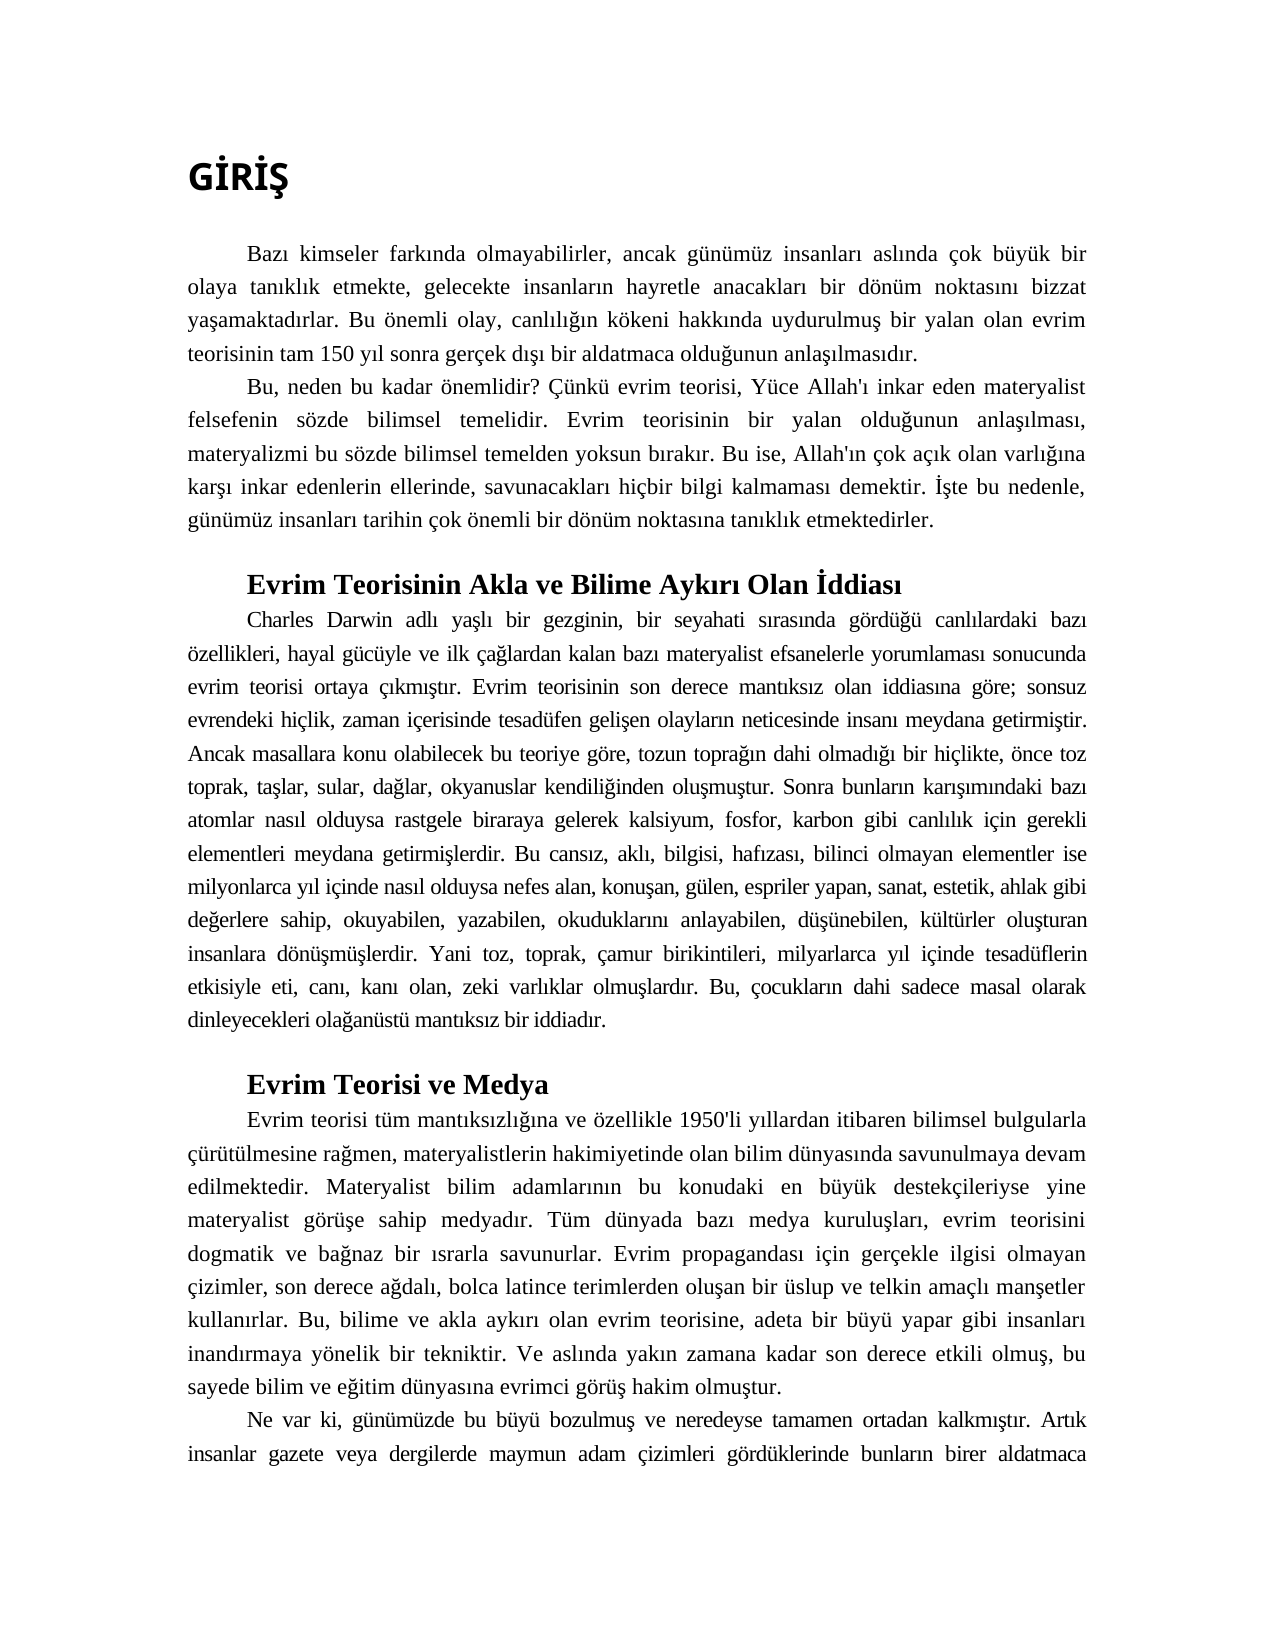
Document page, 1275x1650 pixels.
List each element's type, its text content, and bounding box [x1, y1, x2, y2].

text Ne var ki, günümüzde bu büyü bozulmuş ve neredeyse tamamen ortadan kalkmıştır. Artık insanlar gazete veya dergilerde maymun adam çizimleri gördüklerinde bunların birer aldatmaca [187, 1401, 1087, 1468]
text Charles Darwin adlı yaşlı bir gezginin, bir seyahati sırasında gördüğü canlılardaki bazı özellikleri, hayal gücüyle ve ilk çağlardan kalan bazı materyalist efsanelerle yorumlaması sonucunda evrim teorisi ortaya çıkmıştır. Evrim teorisinin son derece mantıksız olan iddiasına göre; sonsuz evrendeki hiçlik, zaman içerisinde tesadüfen gelişen olayların neticesinde insanı meydana getirmiştir. Ancak masallara konu olabilecek bu teoriye göre, tozun toprağın dahi olmadığı bir hiçlikte, önce toz toprak, taşlar, sular, dağlar, okyanuslar kendiliğinden oluşmuştur. Sonra bunların karışımındaki bazı atomlar nasıl olduysa rastgele biraraya gelerek kalsiyum, fosfor, karbon gibi canlılık için gerekli elementleri meydana getirmişlerdir. Bu cansız, aklı, bilgisi, hafızası, bilinci olmayan elementler ise milyonlarca yıl içinde nasıl olduysa nefes alan, konuşan, gülen, espriler yapan, sanat, estetik, ahlak gibi değerlere sahip, okuyabilen, yazabilen, okuduklarını anlayabilen, düşünebilen, kültürler oluşturan insanlara dönüşmüşlerdir. Yani toz, toprak, çamur birikintileri, milyarlarca yıl içinde tesadüflerin etkisiyle eti, canı, kanı olan, zeki varlıklar olmuşlardır. Bu, çocukların dahi sadece masal olarak dinleyecekleri olağanüstü mantıksız bir iddiadır. [187, 601, 1087, 1034]
text Bu, neden bu kadar önemlidir? Çünkü evrim teorisi, Yüce Allah'ı inkar eden materyalist felsefenin sözde bilimsel temelidir. Evrim teorisinin bir yalan olduğunun anlaşılması, materyalizmi bu sözde bilimsel temelden yoksun bırakır. Bu ise, Allah'ın çok açık olan varlığına karşı inkar edenlerin ellerinde, savunacakları hiçbir bilgi kalmaması demektir. İşte bu nedenle, günümüz insanları tarihin çok önemli bir dönüm noktasına tanıklık etmektedirler. [187, 368, 1087, 534]
text Evrim Teorisi ve Medya [187, 1068, 1087, 1101]
text Bazı kimseler farkında olmayabilirler, ancak günümüz insanları aslında çok büyük bir olaya tanıklık etmekte, gelecekte insanların hayretle anacakları bir dönüm noktasını bizzat yaşamaktadırlar. Bu önemli olay, canlılığın kökeni hakkında uydurulmuş bir yalan olan evrim teorisinin tam 150 yıl sonra gerçek dışı bir aldatmaca olduğunun anlaşılmasıdır. [187, 234, 1087, 368]
text Evrim teorisi tüm mantıksızlığına ve özellikle 1950'li yıllardan itibaren bilimsel bulgularla çürütülmesine rağmen, materyalistlerin hakimiyetinde olan bilim dünyasında savunulmaya devam edilmektedir. Materyalist bilim adamlarının bu konudaki en büyük destekçileriyse yine materyalist görüşe sahip medyadır. Tüm dünyada bazı medya kuruluşları, evrim teorisini dogmatik ve bağnaz bir ısrarla savunurlar. Evrim propagandası için gerçekle ilgisi olmayan çizimler, son derece ağdalı, bolca latince terimlerden oluşan bir üslup ve telkin amaçlı manşetler kullanırlar. Bu, bilime ve akla aykırı olan evrim teorisine, adeta bir büyü yapar gibi insanları inandırmaya yönelik bir tekniktir. Ve aslında yakın zamana kadar son derece etkili olmuş, bu sayede bilim ve eğitim dünyasına evrimci görüş hakim olmuştur. [187, 1101, 1087, 1401]
text GİRİŞ [187, 150, 1087, 201]
text Evrim Teorisinin Akla ve Bilime Aykırı Olan İddiası [187, 568, 1087, 601]
